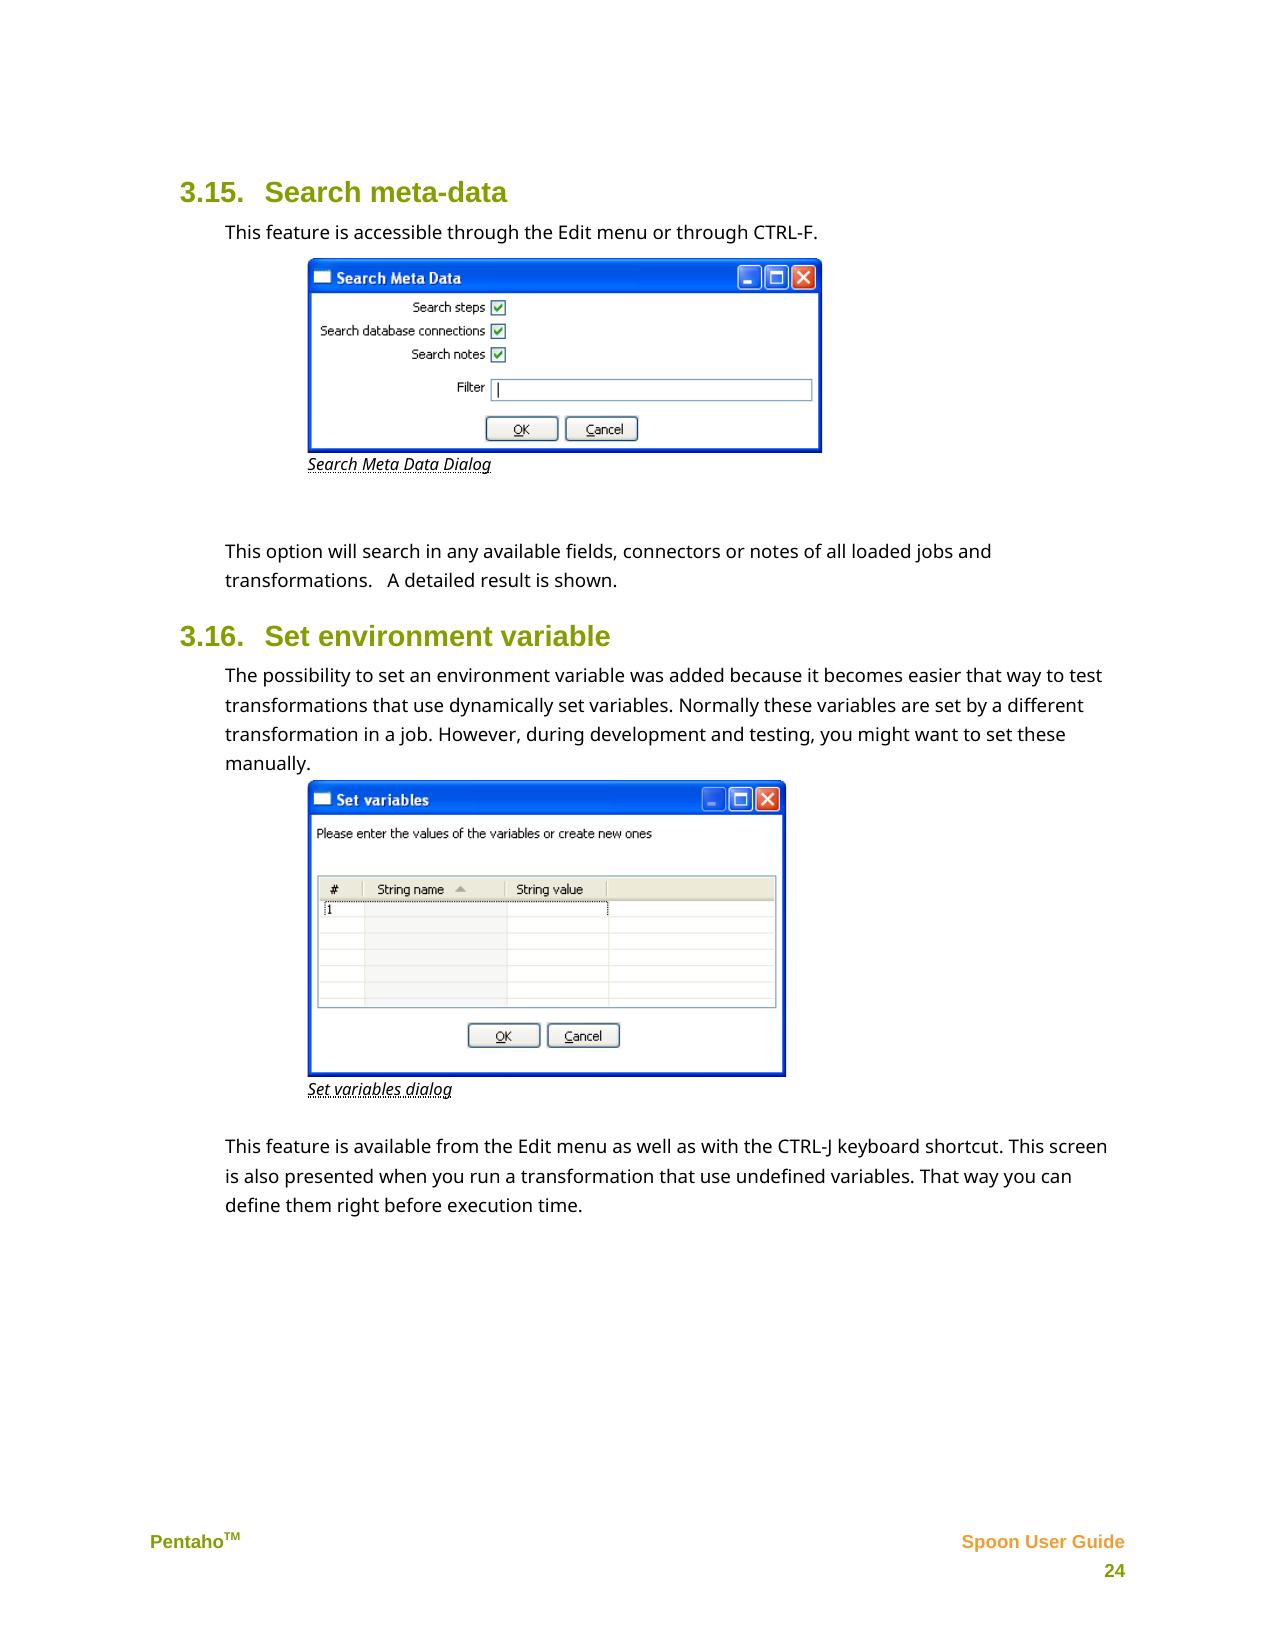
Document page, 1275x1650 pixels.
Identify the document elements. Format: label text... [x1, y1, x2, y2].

subtitle Search meta-data [179, 175, 1125, 210]
text Set variables dialog [307, 1077, 705, 1100]
list Search Meta Data Dialog [307, 453, 741, 475]
text The possibility to set an environment variable was added because it becomes easier that way to test transformations that use dynamically set variables. Normally these variables are set by a different transformation in a job. However, during development and testing, you might want to set these manually. [225, 659, 1125, 776]
text This feature is accessible through the Edit menu or through CTRL-F. [225, 216, 1125, 245]
text This feature is available from the Edit menu as well as with the CTRL-J keyboard shortcut. This screen is also presented when you run a transformation that use undefined variables. That way you can define them right before execution time. [225, 1131, 1125, 1218]
picture [307, 258, 823, 453]
text This option will search in any available fields, connectors or notes of all loaded jobs and transformations. A detailed result is shown. [225, 535, 1125, 593]
subtitle Set environment variable [179, 618, 1125, 653]
subtitle [225, 257, 742, 477]
picture [307, 780, 787, 1077]
